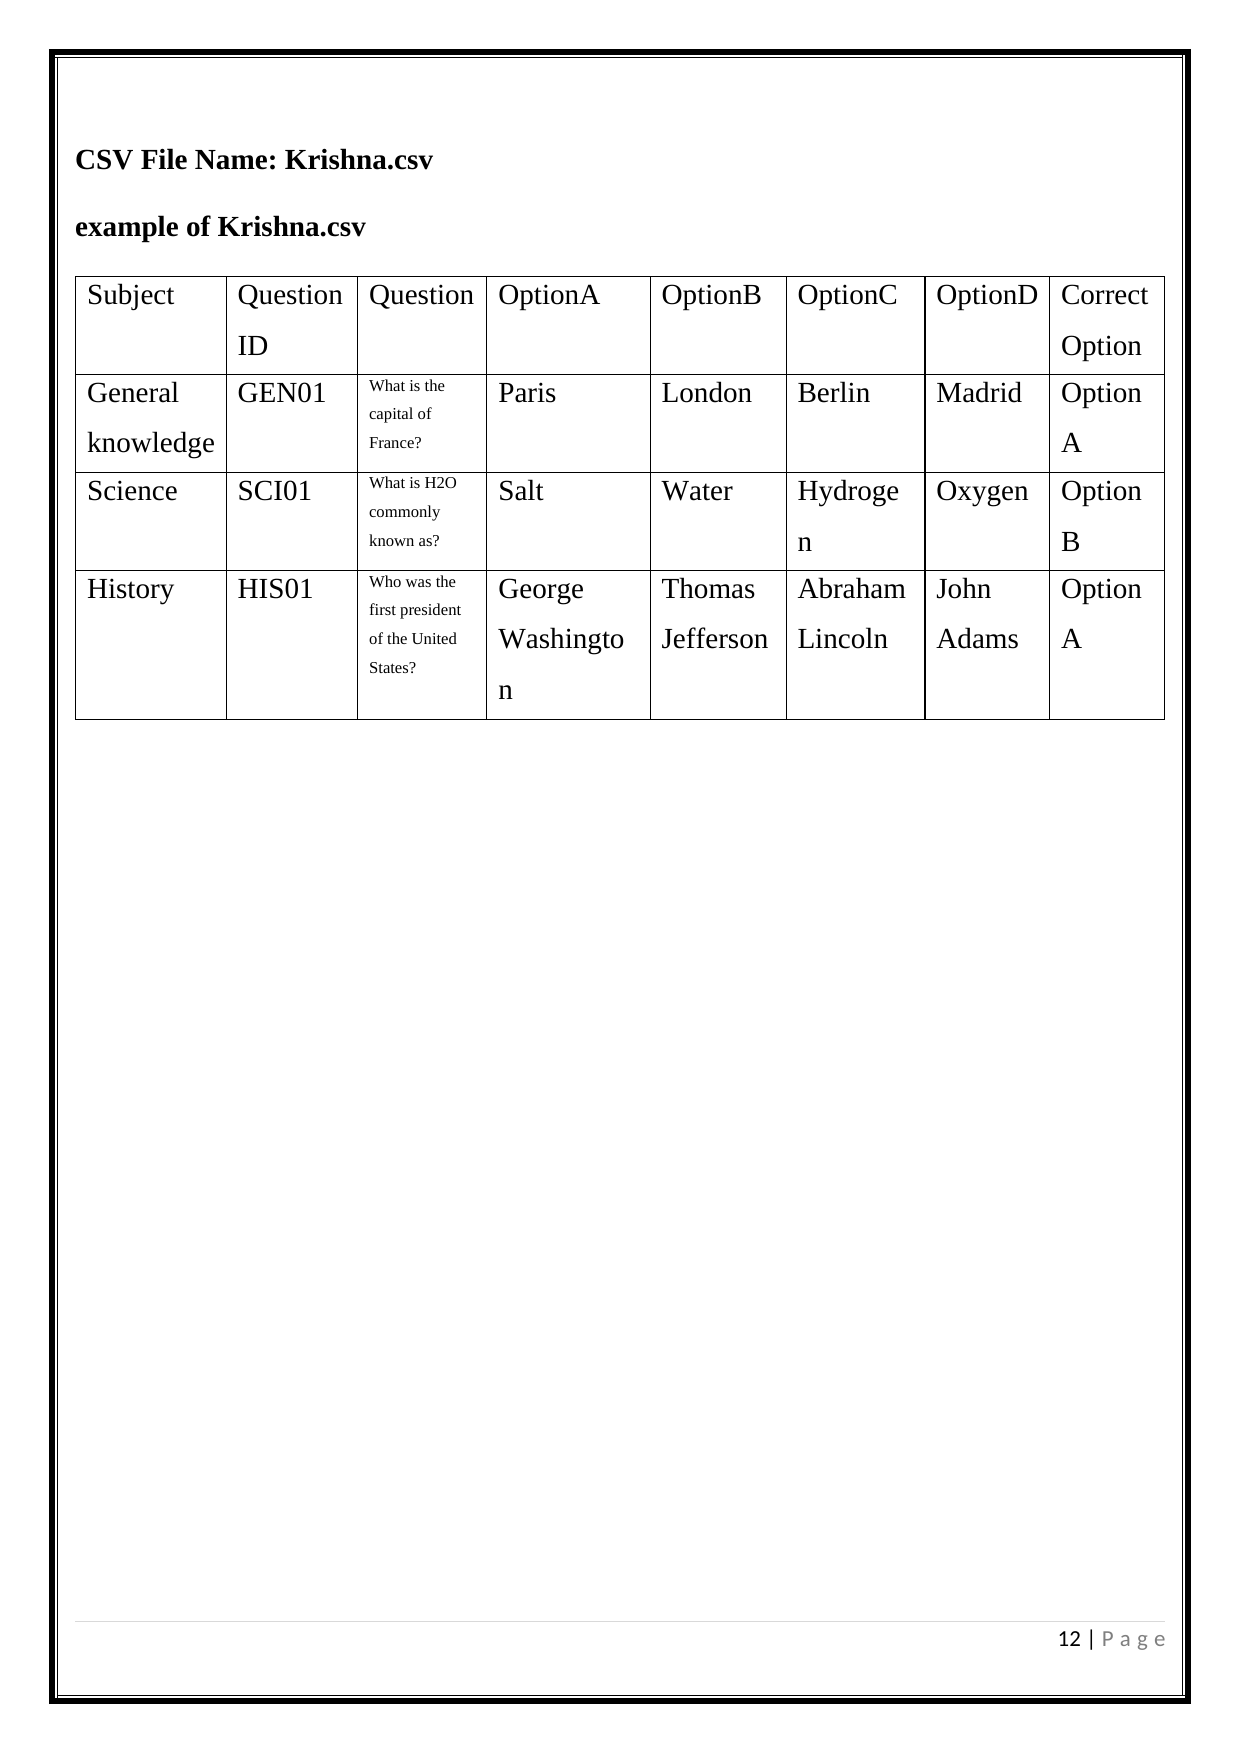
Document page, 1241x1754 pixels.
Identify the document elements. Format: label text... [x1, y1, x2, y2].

table_header OptionC [787, 277, 924, 374]
table_cell What is the capital of France? [358, 375, 486, 472]
table_header OptionD [926, 277, 1049, 374]
text example of Krishna.csv [75, 209, 1165, 243]
table_cell SCI01 [227, 473, 357, 570]
table_cell Berlin [787, 375, 924, 472]
table_cell Option A [1050, 375, 1164, 472]
table_cell Who was the first president of the United States? [358, 571, 486, 719]
table_cell Option B [1050, 473, 1164, 570]
table_cell Hydrogen [787, 473, 924, 570]
table_cell Option A [1050, 571, 1164, 719]
table_cell General knowledge [76, 375, 226, 472]
table_cell History [76, 571, 226, 719]
table_cell London [651, 375, 786, 472]
table_header Subject [76, 277, 226, 374]
table_header OptionB [651, 277, 786, 374]
table_cell Salt [487, 473, 650, 570]
table_cell What is H2O commonly known as? [358, 473, 486, 570]
table_header Correct Option [1050, 277, 1164, 374]
table_cell Oxygen [926, 473, 1049, 570]
table_cell GEN01 [227, 375, 357, 472]
table_cell George Washington [487, 571, 650, 719]
table_cell HIS01 [227, 571, 357, 719]
table_cell Abraham Lincoln [787, 571, 924, 719]
table_header Question ID [227, 277, 357, 374]
table_cell Water [651, 473, 786, 570]
table_cell Thomas Jefferson [651, 571, 786, 719]
table_header OptionA [487, 277, 650, 374]
table_cell Paris [487, 375, 650, 472]
table_cell Science [76, 473, 226, 570]
table_header Question [358, 277, 486, 374]
table_cell John Adams [926, 571, 1049, 719]
table_cell Madrid [926, 375, 1049, 472]
text CSV File Name: Krishna.csv [75, 142, 1165, 176]
